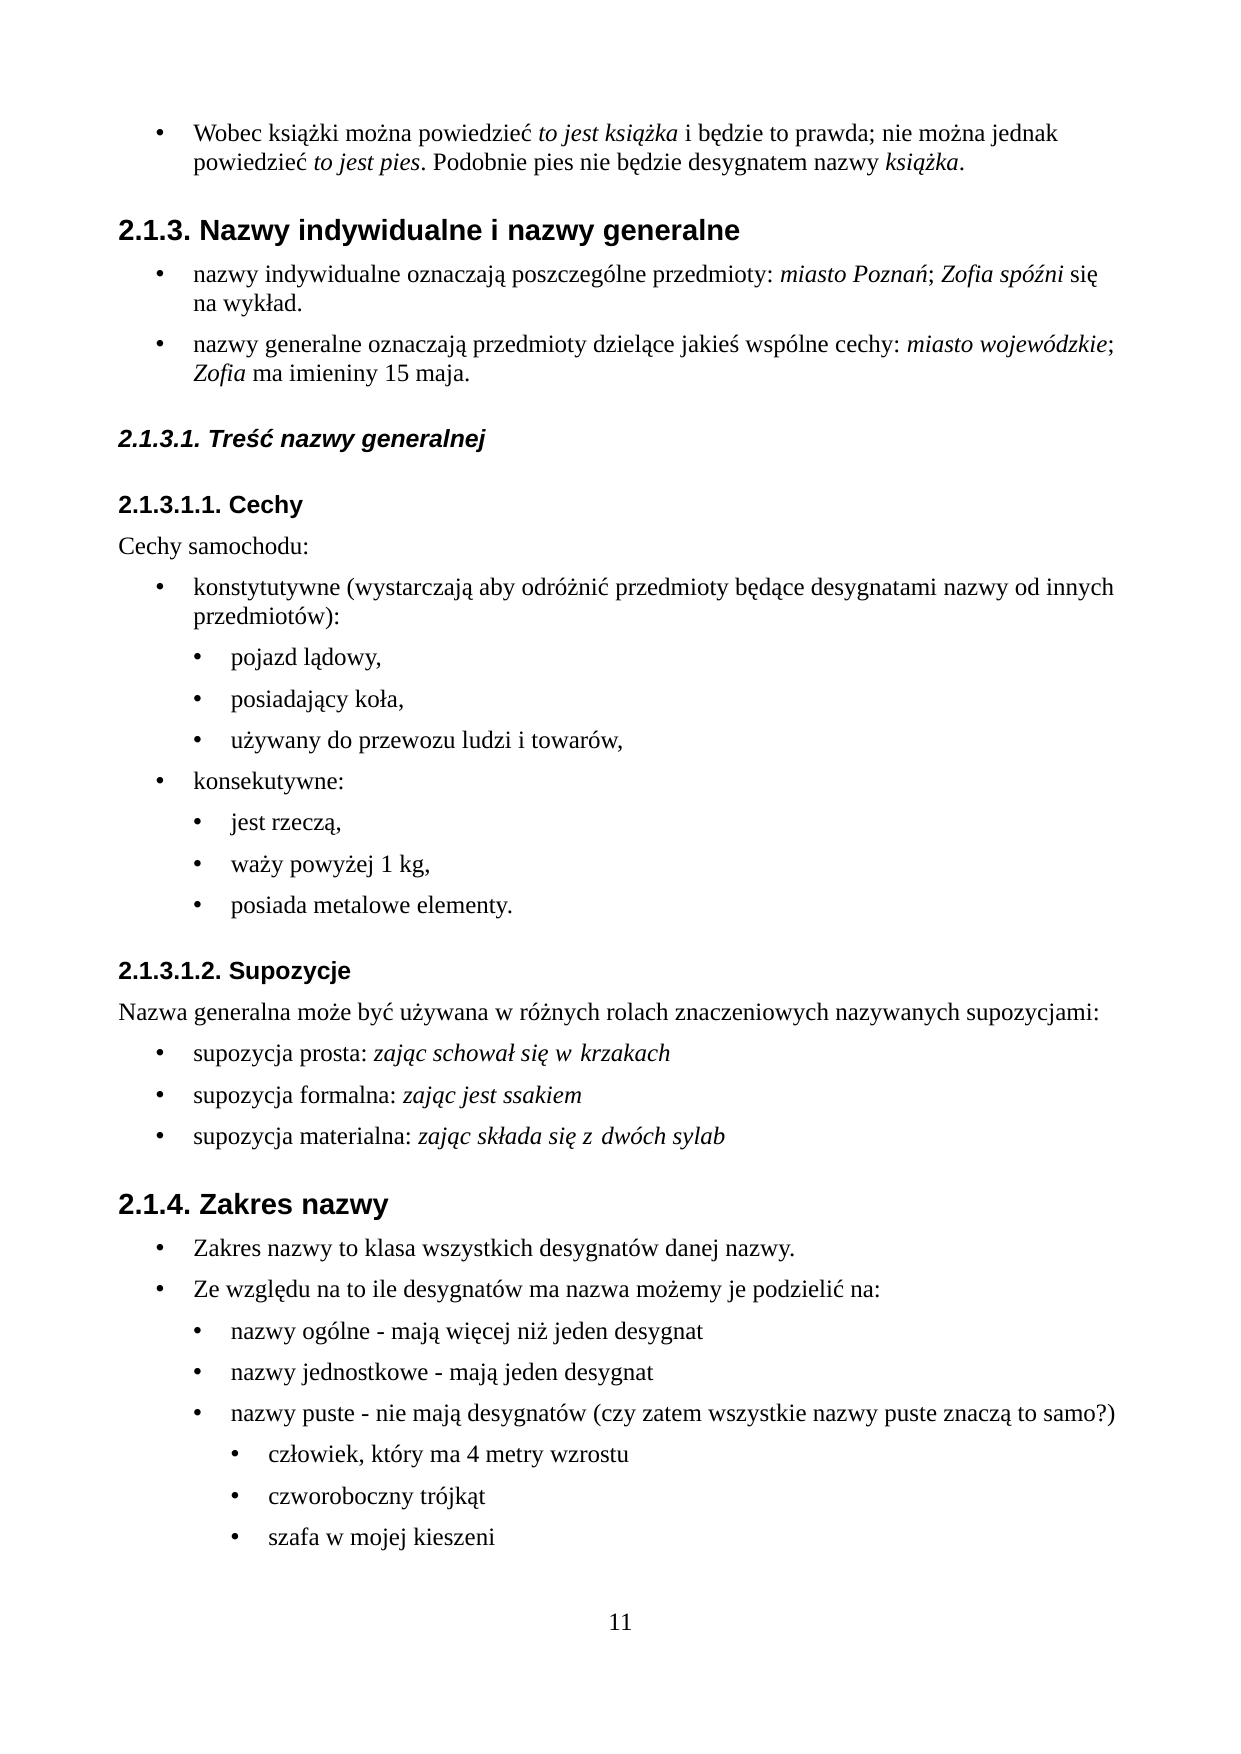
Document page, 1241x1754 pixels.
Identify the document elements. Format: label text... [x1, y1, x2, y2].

subtitle Nazwy indywidualne i nazwy generalne [118, 213, 1122, 247]
list nazwy puste - nie mają desygnatów (czy zatem wszystkie nazwy puste znaczą to samo?) [193, 1398, 1122, 1427]
list Zakres nazwy to klasa wszystkich desygnatów danej nazwy. [156, 1233, 1122, 1262]
list nazwy jednostkowe - mają jeden desygnat [193, 1357, 1122, 1386]
list posiadający koła, [193, 684, 1122, 712]
subtitle Cechy [118, 490, 1122, 519]
text Nazwa generalna może być używana w różnych rolach znaczeniowych nazywanych supozycjami: [118, 997, 1122, 1026]
list jest rzeczą, [193, 807, 1122, 836]
list supozycja materialna: zając składa się z dwóch sylab [156, 1121, 1122, 1150]
list supozycja formalna: zając jest ssakiem [156, 1080, 1122, 1108]
list nazwy ogólne - mają więcej niż jeden desygnat [193, 1316, 1122, 1344]
list nazwy generalne oznaczają przedmioty dzielące jakieś wspólne cechy: miasto wojewódzkie; Zofia ma imieniny 15 maja. [156, 329, 1122, 387]
list posiada metalowe elementy. [193, 890, 1122, 919]
text Cechy samochodu: [118, 531, 1122, 560]
list czworoboczny trójkąt [231, 1481, 1122, 1509]
subtitle Zakres nazwy [118, 1187, 1122, 1221]
list konstytutywne (wystarczają aby odróżnić przedmioty będące desygnatami nazwy od innych przedmiotów): [156, 572, 1122, 630]
list człowiek, który ma 4 metry wzrostu [231, 1439, 1122, 1468]
list nazwy indywidualne oznaczają poszczególne przedmioty: miasto Poznań; Zofia spóźni się na wykład. [156, 259, 1122, 317]
list Ze względu na to ile desygnatów ma nazwa możemy je podzielić na: [156, 1274, 1122, 1303]
list Wobec książki można powiedzieć to jest książka i będzie to prawda; nie można jednak powiedzieć to jest pies. Podobnie pies nie będzie desygnatem nazwy książka. [156, 118, 1122, 176]
subtitle Supozycje [118, 956, 1122, 985]
list konsekutywne: [156, 766, 1122, 795]
list używany do przewozu ludzi i towarów, [193, 725, 1122, 754]
list waży powyżej 1 kg, [193, 849, 1122, 877]
list pojazd lądowy, [193, 642, 1122, 671]
subtitle Treść nazwy generalnej [118, 424, 1122, 453]
list szafa w mojej kieszeni [231, 1522, 1122, 1551]
list supozycja prosta: zając schował się w krzakach [156, 1038, 1122, 1067]
